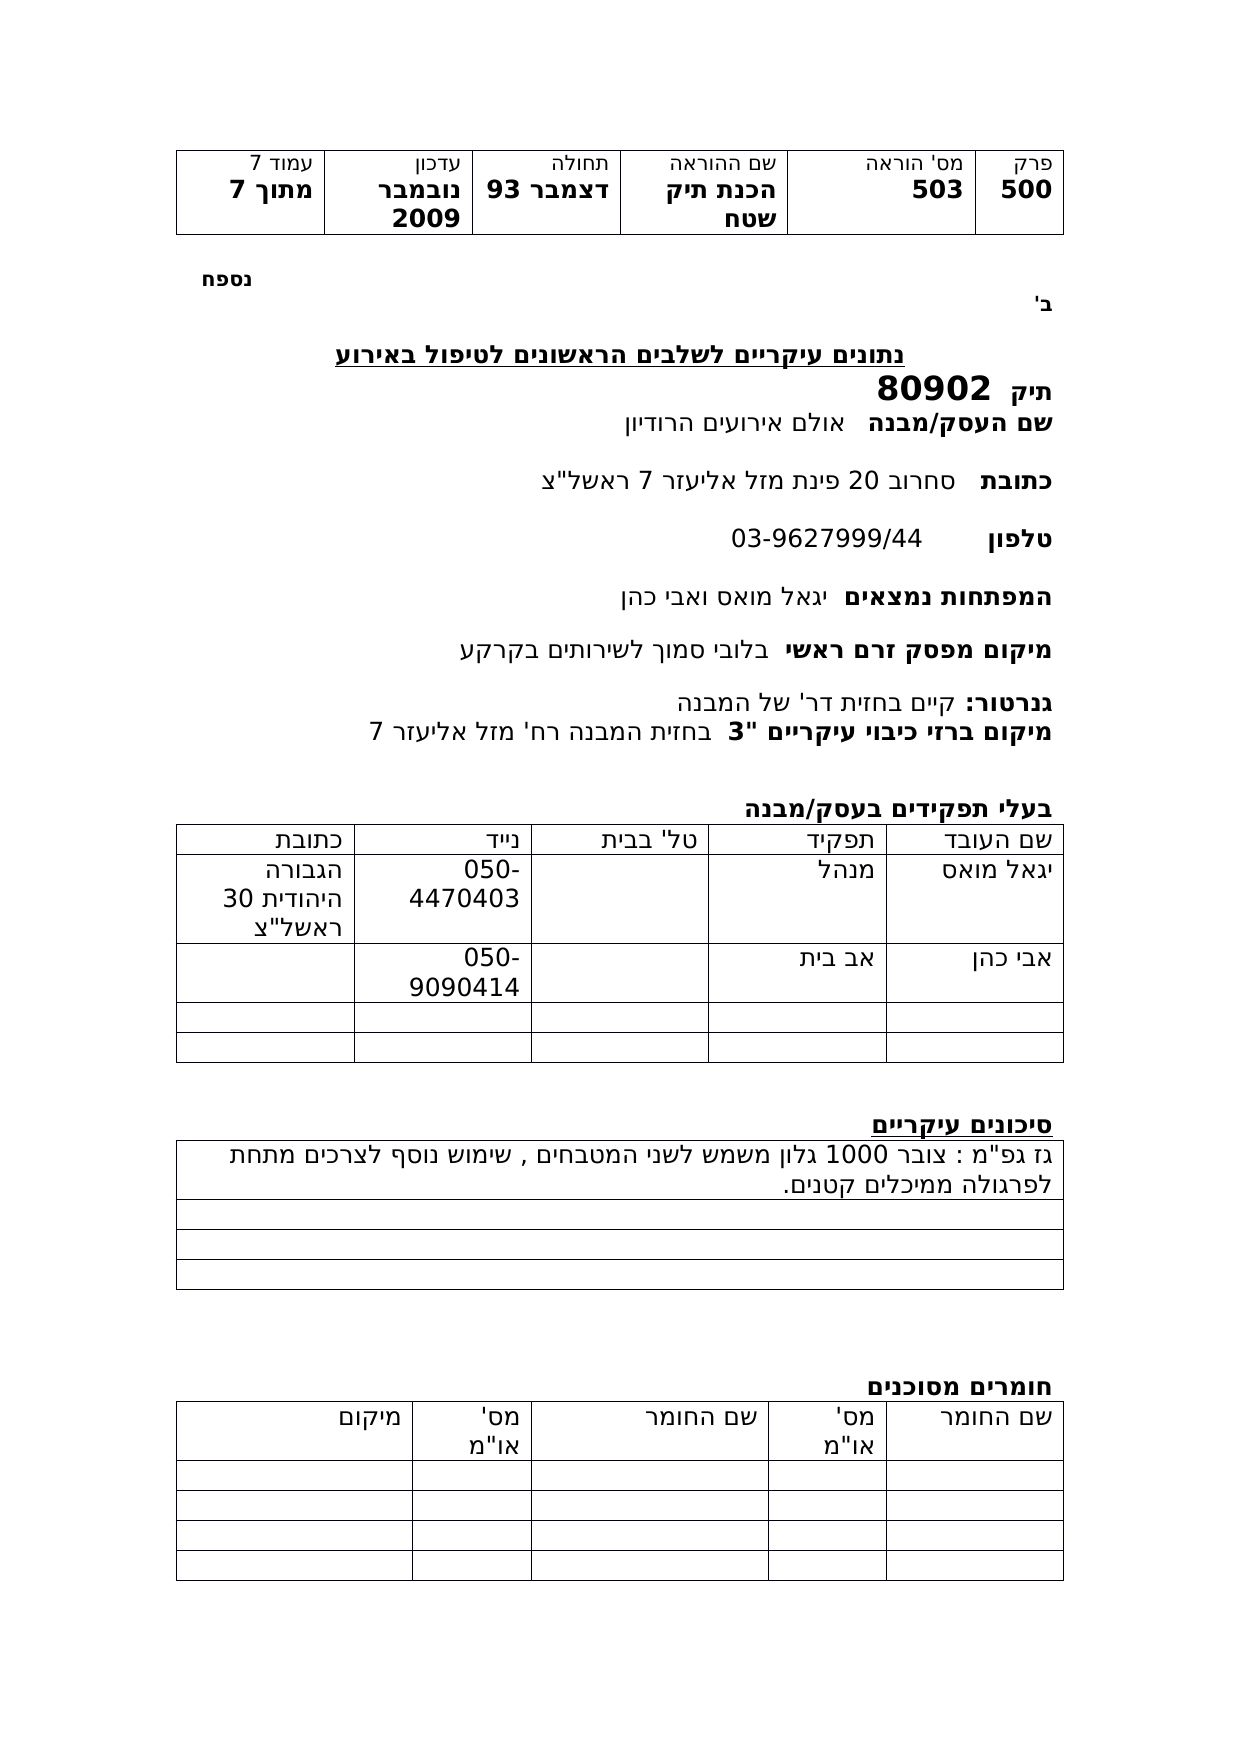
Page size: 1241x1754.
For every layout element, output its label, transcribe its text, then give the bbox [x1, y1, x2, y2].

table_header פרק 500 [976, 151, 1063, 234]
text תיק 80902 [187, 369, 1053, 408]
table_cell [532, 1003, 708, 1032]
table_cell [887, 1033, 1063, 1062]
text המפתחות נמצאים יגאל מואס ואבי כהן [187, 582, 1053, 611]
table_cell [769, 1461, 886, 1490]
table_header עדכון נובמבר 2009 [325, 151, 472, 234]
text נספח ב' [187, 263, 1053, 316]
table_cell [177, 1551, 412, 1579]
table_cell [177, 1461, 412, 1490]
table_header שם החומר [532, 1402, 768, 1460]
table_cell [887, 1521, 1063, 1550]
table_cell [769, 1521, 886, 1550]
table_header מס' או"מ [769, 1402, 886, 1460]
table_cell [177, 944, 354, 1002]
table_cell [532, 1461, 768, 1490]
table_cell [413, 1521, 531, 1550]
table_header נייד [355, 825, 531, 854]
table_cell [709, 1003, 886, 1032]
table_header גז גפ"מ : צובר 1000 גלון משמש לשני המטבחים , שימוש נוסף לצרכים מתחת לפרגולה ממיכלים קטנים. [177, 1141, 1063, 1199]
table_cell הגבורה היהודית 30 ראשל"צ [177, 855, 354, 943]
table_cell [532, 855, 708, 943]
table_cell [177, 1003, 354, 1032]
table_cell [355, 1033, 531, 1062]
table_header מס' או"מ [413, 1402, 531, 1460]
text טלפון 03-9627999/44 [187, 524, 1053, 553]
table_cell [413, 1551, 531, 1579]
table_cell [887, 1461, 1063, 1490]
text מיקום ברזי כיבוי עיקריים "3 בחזית המבנה רח' מזל אליעזר 7 [187, 718, 1053, 747]
table_cell [413, 1491, 531, 1520]
table_cell 050-9090414 [355, 944, 531, 1002]
table_cell יגאל מואס [887, 855, 1063, 943]
text נתונים עיקריים לשלבים הראשונים לטיפול באירוע [187, 340, 1053, 369]
table_cell [532, 944, 708, 1002]
text חומרים מסוכנים [187, 1372, 1053, 1401]
table_cell [769, 1491, 886, 1520]
table_header טל' בבית [532, 825, 708, 854]
table_cell [532, 1033, 708, 1062]
table_cell [177, 1260, 1063, 1288]
text שם העסק/מבנה אולם אירועים הרודיון [187, 408, 1053, 438]
table_cell [887, 1491, 1063, 1520]
table_cell [177, 1230, 1063, 1259]
table_header מיקום [177, 1402, 412, 1460]
table_cell [532, 1521, 768, 1550]
table_cell [709, 1033, 886, 1062]
table_cell אב בית [709, 944, 886, 1002]
table_cell [887, 1551, 1063, 1579]
text כתובת סחרוב 20 פינת מזל אליעזר 7 ראשל"צ [187, 466, 1053, 496]
table_header תחולה דצמבר 93 [473, 151, 620, 234]
table_cell [177, 1200, 1063, 1229]
text סיכונים עיקריים [187, 1111, 1053, 1140]
table_header כתובת [177, 825, 354, 854]
table_cell [413, 1461, 531, 1490]
table_header עמוד 7 מתוך 7 [177, 151, 324, 234]
table_cell [887, 1003, 1063, 1032]
table_cell [177, 1491, 412, 1520]
table_cell [532, 1491, 768, 1520]
table_header תפקיד [709, 825, 886, 854]
table_header שם החומר [887, 1402, 1063, 1460]
table_cell [177, 1033, 354, 1062]
table_cell [177, 1521, 412, 1550]
text מיקום מפסק זרם ראשי בלובי סמוך לשירותים בקרקע [187, 635, 1053, 664]
table_cell מנהל [709, 855, 886, 943]
table_cell [532, 1551, 768, 1579]
table_header שם ההוראה הכנת תיק שטח [621, 151, 787, 234]
table_header מס' הוראה 503 [788, 151, 975, 234]
table_cell אבי כהן [887, 944, 1063, 1002]
table_cell 050-4470403 [355, 855, 531, 943]
table_cell [769, 1551, 886, 1579]
text בעלי תפקידים בעסק/מבנה [187, 795, 1053, 824]
table_header שם העובד [887, 825, 1063, 854]
text גנרטור: קיים בחזית דר' של המבנה [187, 688, 1053, 718]
table_cell [355, 1003, 531, 1032]
